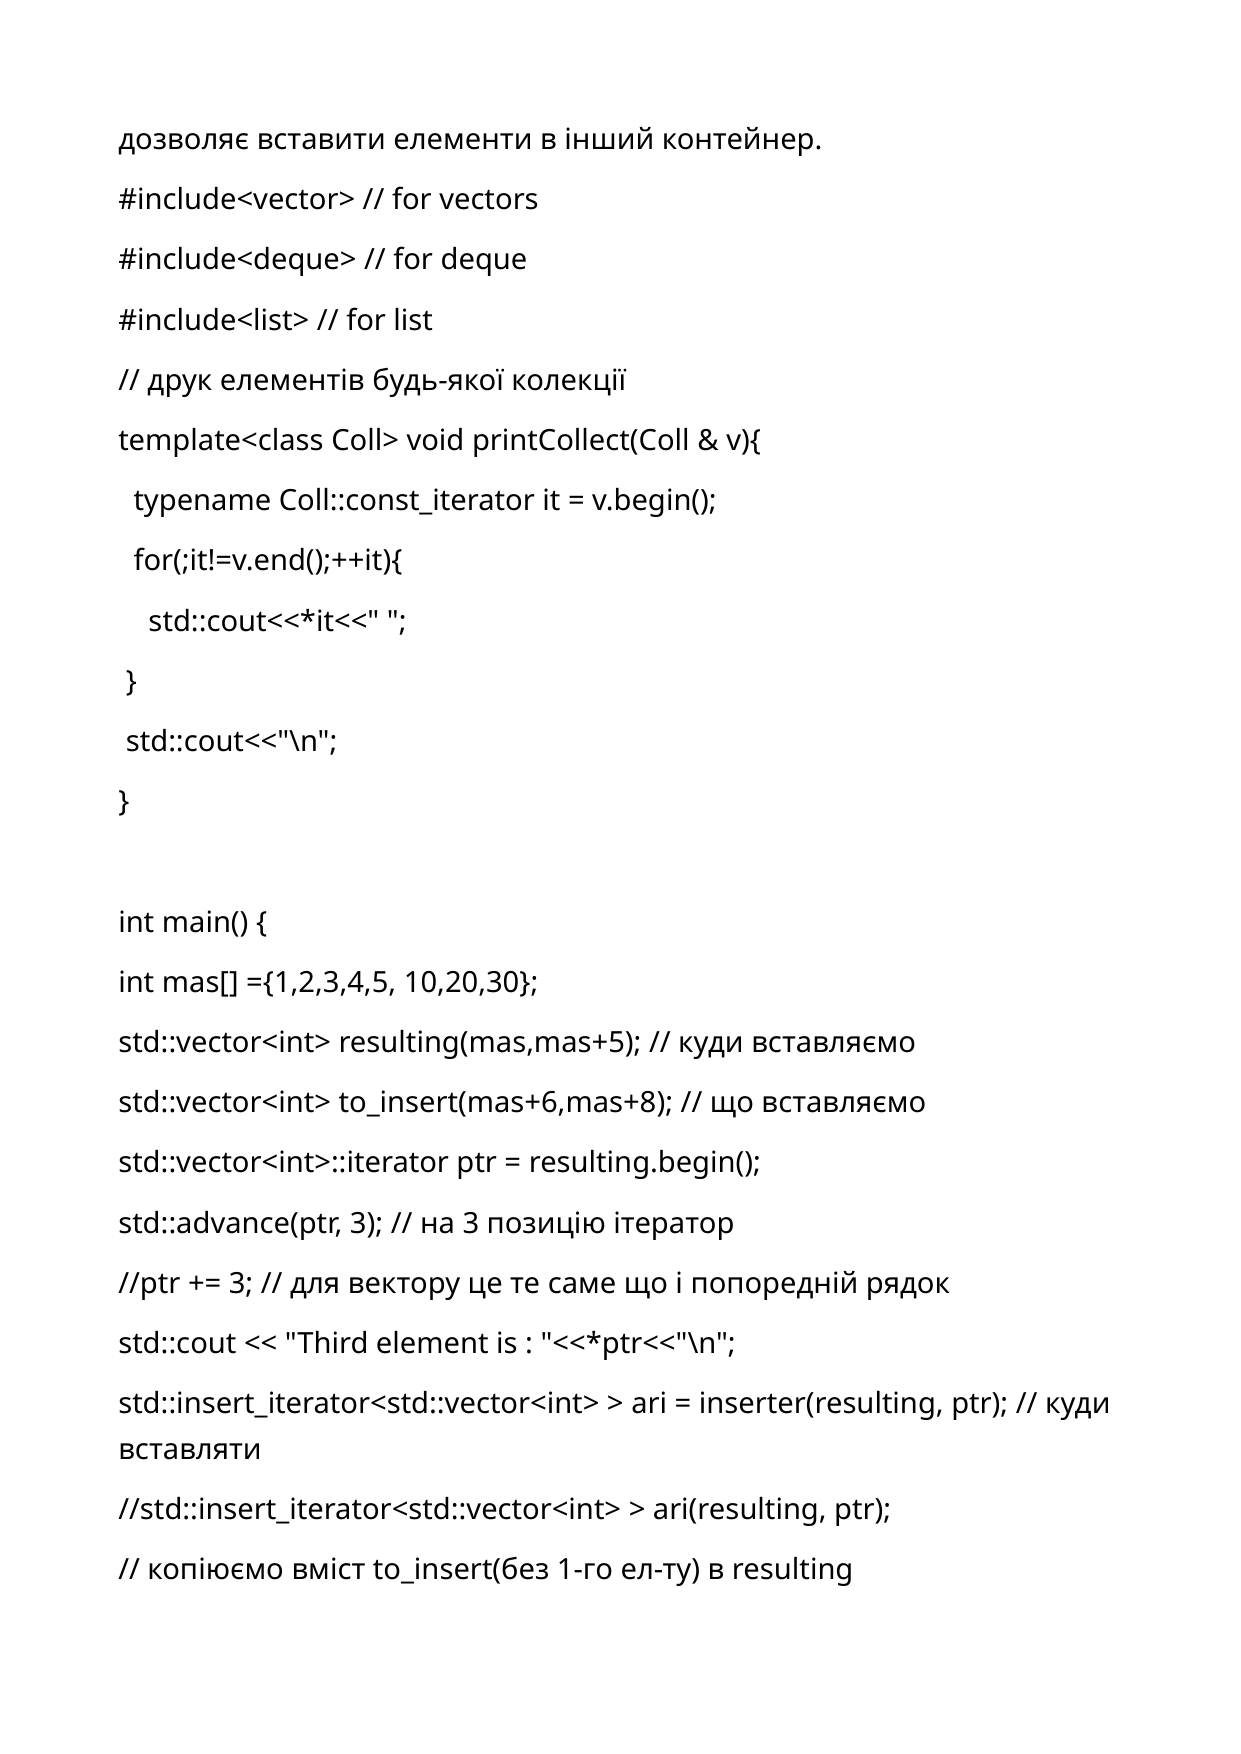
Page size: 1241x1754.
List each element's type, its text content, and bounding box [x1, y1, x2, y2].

text std::insert_iterator<std::vector<int> > ari = inserter(resulting, ptr); // куди вставляти [118, 1382, 1122, 1468]
text std::cout << "Third element is : "<<*ptr<<"\n"; [118, 1322, 1122, 1362]
text std::advance(ptr, 3); // на 3 позицію ітератор [118, 1202, 1122, 1242]
text #include<deque> // for deque [118, 238, 1122, 278]
text //ptr += 3; // для вектору це те саме що і попоредній рядок [118, 1262, 1122, 1302]
text int mas[] ={1,2,3,4,5, 10,20,30}; [118, 961, 1122, 1001]
text std::vector<int> to_insert(mas+6,mas+8); // що вставляємо [118, 1081, 1122, 1121]
text // друк елементів будь-якої колекції [118, 359, 1122, 399]
text typename Coll::const_iterator it = v.begin(); [118, 479, 1122, 519]
text template<class Coll> void printCollect(Coll & v){ [118, 419, 1122, 459]
text std::vector<int> resulting(mas,mas+5); // куди вставляємо [118, 1021, 1122, 1061]
text std::vector<int>::iterator ptr = resulting.begin(); [118, 1142, 1122, 1181]
text дозволяє вставити елементи в інший контейнер. [118, 118, 1122, 158]
text // копіюємо вміст to_insert(без 1-го ел-ту) в resulting [118, 1548, 1122, 1588]
text #include<vector> // for vectors [118, 178, 1122, 218]
text } [118, 660, 1122, 700]
text int main() { [118, 901, 1122, 941]
text std::cout<<"\n"; [118, 720, 1122, 760]
text std::cout<<*it<<" "; [118, 600, 1122, 639]
text //std::insert_iterator<std::vector<int> > ari(resulting, ptr); [118, 1488, 1122, 1528]
text } [118, 780, 1122, 820]
text #include<list> // for list [118, 299, 1122, 338]
text for(;it!=v.end();++it){ [118, 539, 1122, 579]
